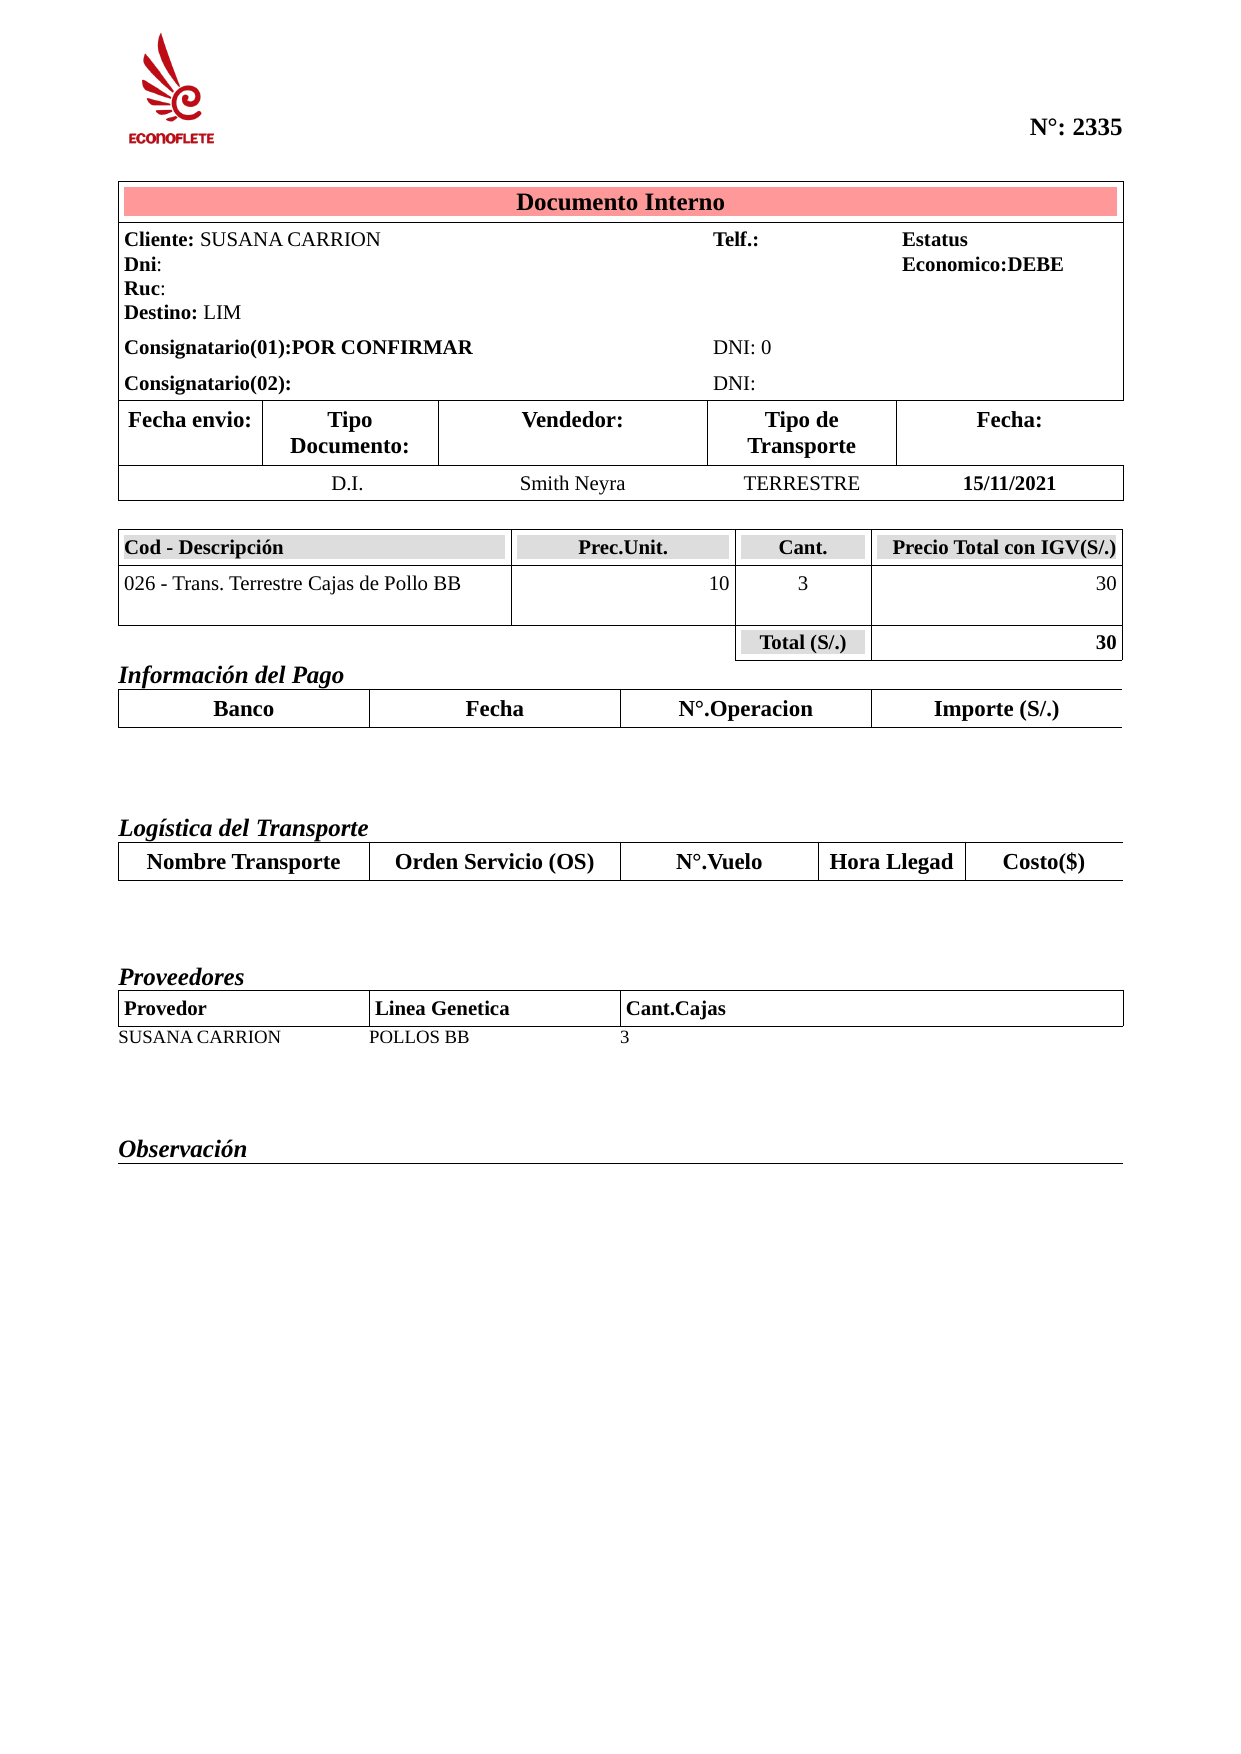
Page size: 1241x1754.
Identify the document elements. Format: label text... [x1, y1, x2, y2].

table_cell [118, 728, 369, 756]
table_cell [369, 904, 620, 933]
table_header N°.Vuelo [621, 843, 818, 880]
table_cell [620, 1112, 1123, 1134]
table_cell [118, 626, 511, 660]
table_cell [369, 881, 620, 904]
table_header Precio Total con IGV(S/.) [872, 530, 1122, 565]
picture [118, 32, 225, 144]
table_header [118, 1164, 1123, 1187]
table_cell [965, 904, 1123, 933]
table_cell [369, 756, 620, 784]
table_cell [118, 881, 369, 904]
table_header Hora Llegad [819, 843, 965, 880]
table_cell POLLOS BB [369, 1027, 620, 1048]
table_header Importe (S/.) [872, 690, 1122, 727]
table_cell [871, 728, 1122, 756]
table_cell 30 [872, 626, 1122, 660]
table_cell [369, 1048, 620, 1069]
table_cell [119, 466, 262, 500]
table_cell DNI: 0 [707, 329, 1123, 365]
table_header N°.Operacion [621, 690, 871, 727]
table_cell [871, 756, 1122, 784]
table_cell [620, 933, 818, 962]
table_cell [118, 1069, 369, 1091]
table_cell [620, 728, 871, 756]
table_cell Fecha: [897, 401, 1123, 465]
text Proveedores [118, 962, 1122, 990]
table_cell [620, 756, 871, 784]
table_cell [369, 785, 620, 813]
table_cell [620, 1091, 1123, 1112]
table_header Banco [119, 690, 369, 727]
table_cell 3 [620, 1027, 1123, 1048]
table_cell [965, 881, 1123, 904]
table_cell 30 [872, 566, 1122, 624]
table_header Costo($) [966, 843, 1123, 880]
table_cell [620, 1048, 1123, 1069]
table_cell Vendedor: [439, 401, 707, 465]
table_cell 3 [736, 566, 871, 624]
table_cell 10 [512, 566, 735, 624]
table_cell 026 - Trans. Terrestre Cajas de Pollo BB [119, 566, 511, 624]
table_cell [118, 1048, 369, 1069]
table_header Fecha [370, 690, 620, 727]
table_cell D.I. [262, 466, 438, 500]
table_header Provedor [119, 991, 369, 1026]
table_header Documento Interno [119, 182, 1123, 222]
table_header Orden Servicio (OS) [370, 843, 620, 880]
table_cell [818, 904, 965, 933]
table_cell Tipo Documento: [263, 401, 438, 465]
table_cell [369, 1069, 620, 1091]
table_cell [369, 1112, 620, 1134]
table_cell [620, 881, 818, 904]
table_cell [118, 785, 369, 813]
table_cell [118, 1091, 369, 1112]
table_cell [818, 933, 965, 962]
table_cell [118, 1112, 369, 1134]
table_cell Consignatario(01):POR CONFIRMAR [119, 329, 707, 365]
table_cell SUSANA CARRION [118, 1027, 369, 1048]
text Información del Pago [118, 660, 1122, 689]
table_cell Tipo de Transporte [708, 401, 896, 465]
table_cell Total (S/.) [736, 626, 871, 660]
table_cell Consignatario(02): [119, 365, 707, 400]
table_cell TERRESTRE [707, 466, 896, 500]
table_header Nombre Transporte [119, 843, 369, 880]
table_header Cant.Cajas [621, 991, 1123, 1026]
table_cell [118, 933, 369, 962]
table_cell DNI: [707, 365, 1123, 400]
table_cell Fecha envio: [119, 401, 262, 465]
table_cell Smith Neyra [438, 466, 707, 500]
table_cell [620, 1069, 1123, 1091]
table_cell 15/11/2021 [896, 466, 1123, 500]
table_cell [369, 728, 620, 756]
text Logística del Transporte [118, 813, 1122, 842]
table_cell [511, 626, 735, 660]
text Observación [118, 1134, 1122, 1163]
table_cell Estatus Economico:DEBE [896, 223, 1123, 329]
table_cell [620, 785, 871, 813]
table_cell [118, 904, 369, 933]
table_header Linea Genetica [370, 991, 620, 1026]
table_header Prec.Unit. [512, 530, 735, 565]
table_cell [620, 904, 818, 933]
table_cell [369, 933, 620, 962]
table_cell [965, 933, 1123, 962]
table_cell [118, 756, 369, 784]
table_cell [818, 881, 965, 904]
table_cell [369, 1091, 620, 1112]
table_header Cod - Descripción [119, 530, 511, 565]
table_cell Telf.: [707, 223, 896, 329]
table_cell [871, 785, 1122, 813]
table_header Cant. [736, 530, 871, 565]
table_cell Cliente: SUSANA CARRION Dni: Ruc: Destino: LIM [119, 223, 707, 329]
